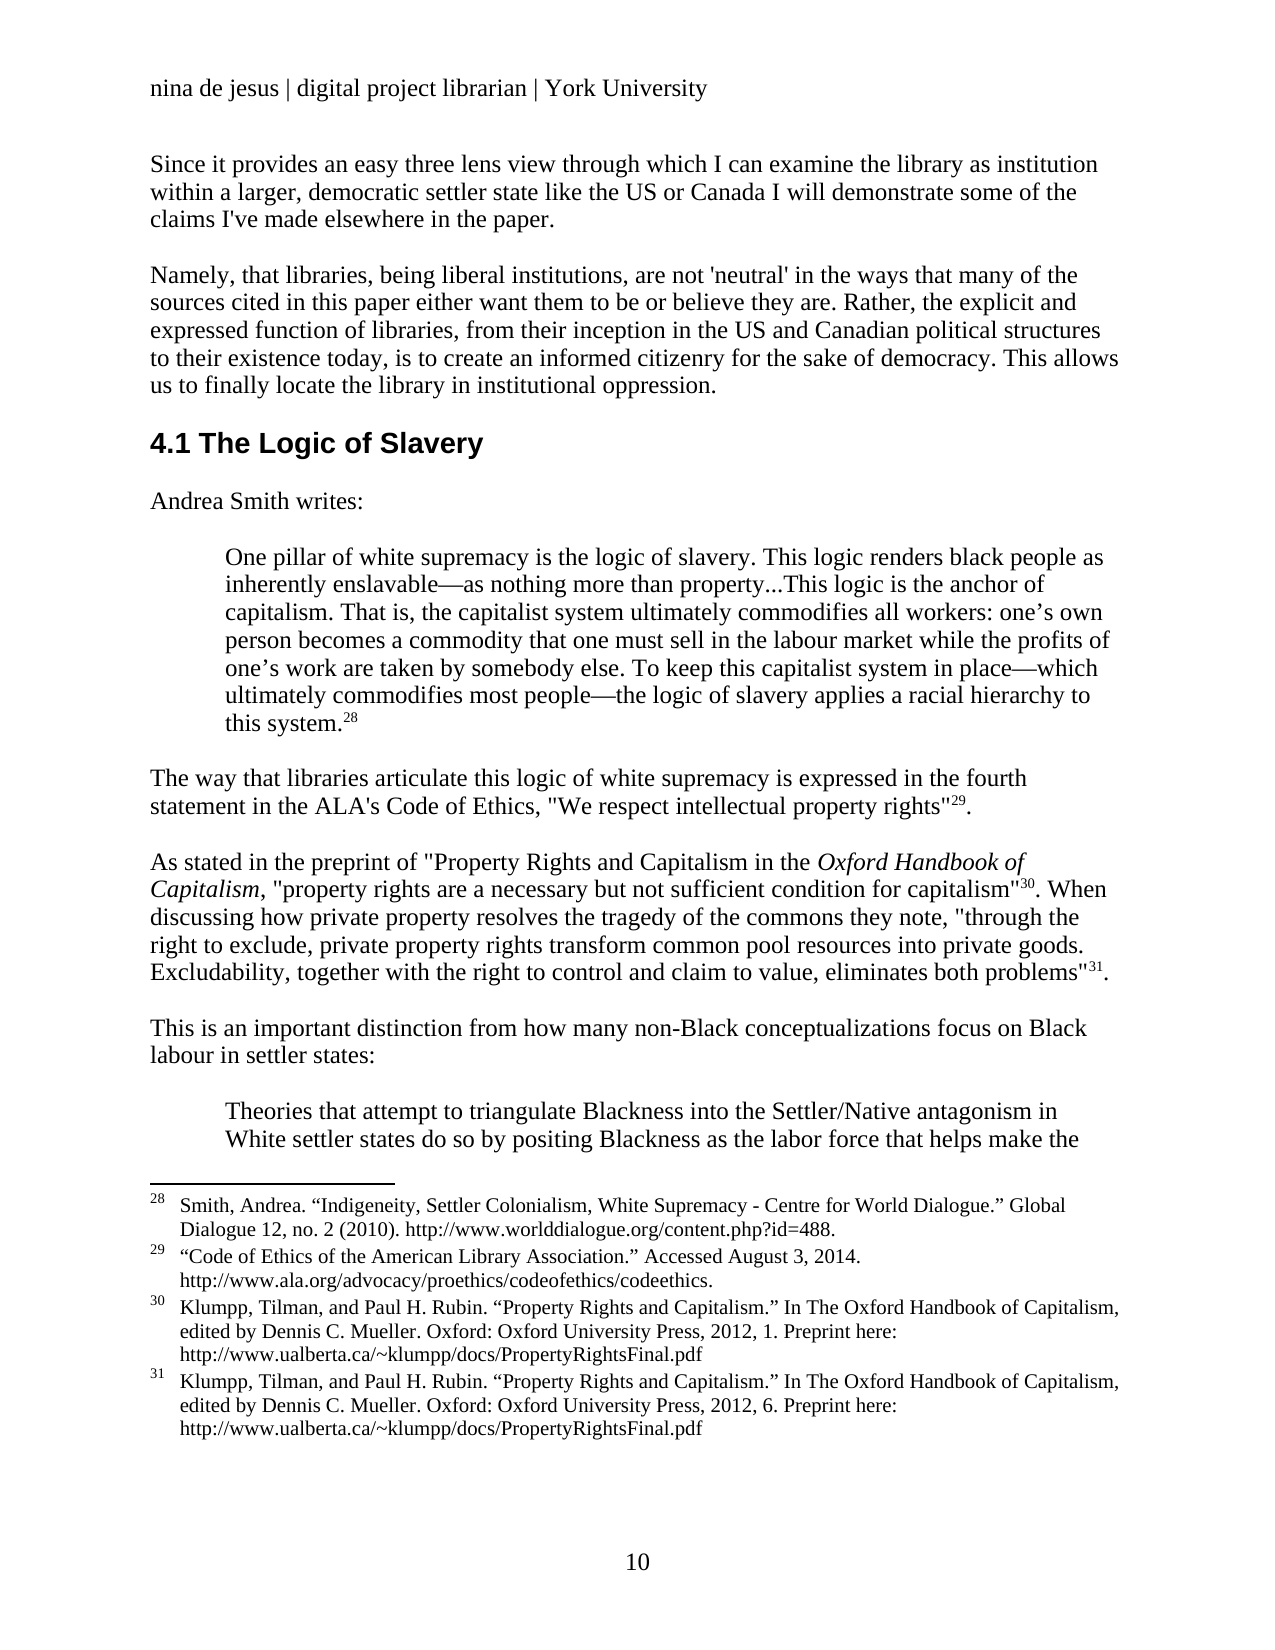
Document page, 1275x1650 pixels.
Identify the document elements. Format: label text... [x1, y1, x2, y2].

text “Code of Ethics of the American Library Association.” Accessed August 3, 2014. http://www.ala.org/advocacy/proethics/codeofethics/codeethics. [150, 1241, 1125, 1292]
text Namely, that libraries, being liberal institutions, are not 'neutral' in the ways that many of the sources cited in this paper either want them to be or believe they are. Rather, the explicit and expressed function of libraries, from their inception in the US and Canadian political structures to their existence today, is to create an informed citizenry for the sake of democracy. This allows us to finally locate the library in institutional oppression. [150, 261, 1125, 399]
text As stated in the preprint of "Property Rights and Capitalism in the Oxford Handbook of Capitalism, "property rights are a necessary but not sufficient condition for capitalism". When discussing how private property resolves the tragedy of the commons they note, "through the right to exclude, private property rights transform common pool resources into private goods. Excludability, together with the right to control and claim to value, eliminates both problems". [150, 848, 1125, 986]
text Andrea Smith writes: [150, 487, 1125, 515]
text This is an important distinction from how many non-Black conceptualizations focus on Black labour in settler states: [150, 1014, 1125, 1069]
text Since it provides an easy three lens view through which I can examine the library as institution within a larger, democratic settler state like the US or Canada I will demonstrate some of the claims I've made elsewhere in the paper. [150, 150, 1125, 233]
subtitle 4.1 The Logic of Slavery [150, 427, 1125, 460]
text Smith, Andrea. “Indigeneity, Settler Colonialism, White Supremacy - Centre for World Dialogue.” Global Dialogue 12, no. 2 (2010). http://www.worlddialogue.org/content.php?id=488. [150, 1190, 1125, 1241]
text Klumpp, Tilman, and Paul H. Rubin. “Property Rights and Capitalism.” In The Oxford Handbook of Capitalism, edited by Dennis C. Mueller. Oxford: Oxford University Press, 2012, 1. Preprint here: http://www.ualberta.ca/~klumpp/docs/PropertyRightsFinal.pdf [150, 1292, 1125, 1366]
text Klumpp, Tilman, and Paul H. Rubin. “Property Rights and Capitalism.” In The Oxford Handbook of Capitalism, edited by Dennis C. Mueller. Oxford: Oxford University Press, 2012, 6. Preprint here: http://www.ualberta.ca/~klumpp/docs/PropertyRightsFinal.pdf [150, 1366, 1125, 1440]
text The way that libraries articulate this logic of white supremacy is expressed in the fourth statement in the ALA's Code of Ethics, "We respect intellectual property rights". [150, 764, 1125, 820]
text Theories that attempt to triangulate Blackness into the Settler/Native antagonism in White settler states do so by positing Blackness as the labor force that helps make the [225, 1097, 1125, 1152]
text One pillar of white supremacy is the logic of slavery. This logic renders black people as inherently enslavable—as nothing more than property...This logic is the anchor of capitalism. That is, the capitalist system ultimately commodifies all workers: one’s own person becomes a commodity that one must sell in the labour market while the profits of one’s work are taken by somebody else. To keep this capitalist system in place—which ultimately commodifies most people—the logic of slavery applies a racial hierarchy to this system. [225, 543, 1125, 737]
